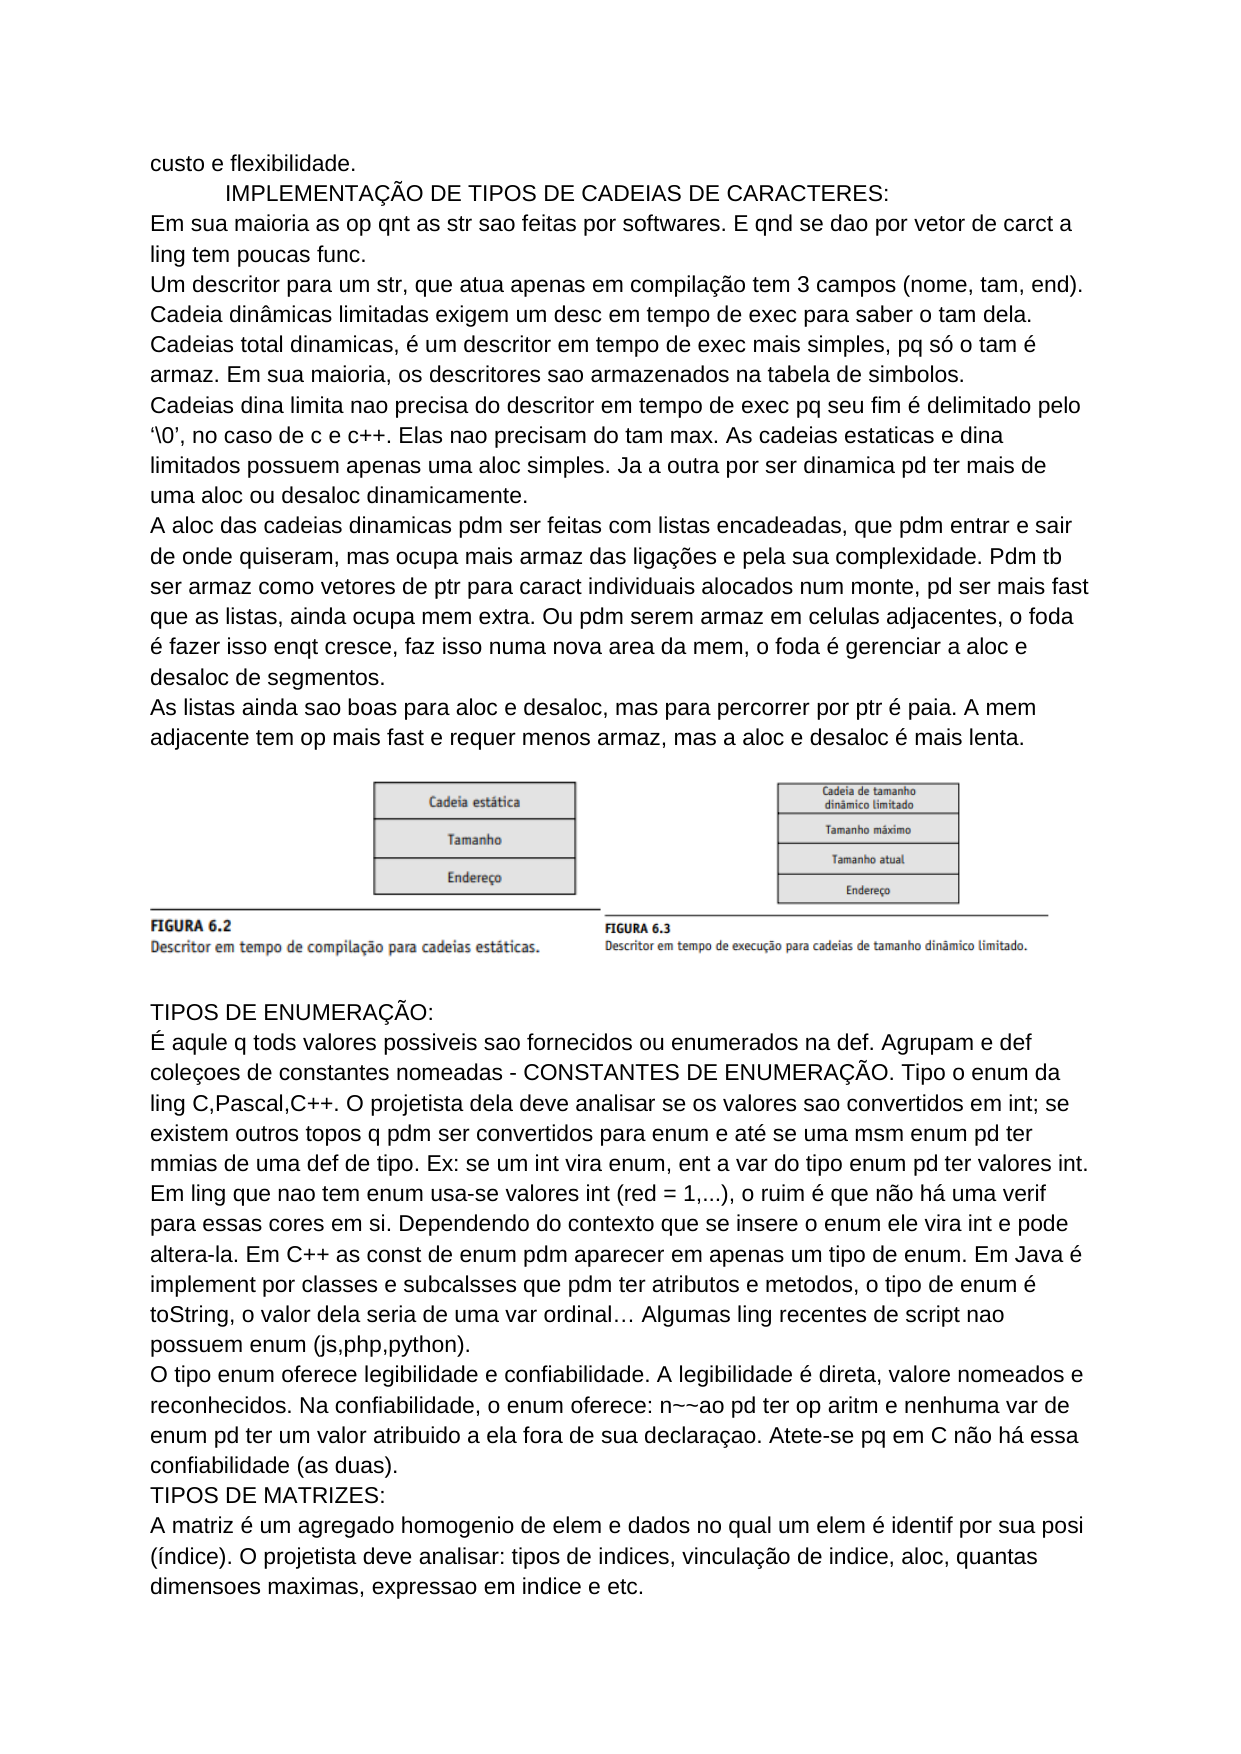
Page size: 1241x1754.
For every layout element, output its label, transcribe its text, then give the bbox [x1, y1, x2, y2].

text TIPOS DE MATRIZES: [150, 1482, 1090, 1509]
text Um descritor para um str, que atua apenas em compilação tem 3 campos (nome, tam, end). Cadeia dinâmicas limitadas exigem um desc em tempo de exec para saber o tam dela. Cadeias total dinamicas, é um descritor em tempo de exec mais simples, pq só o tam é armaz. Em sua maioria, os descritores sao armazenados na tabela de simbolos. [150, 271, 1090, 388]
text O tipo enum oferece legibilidade e confiabilidade. A legibilidade é direta, valore nomeados e reconhecidos. Na confiabilidade, o enum oferece: n~~ao pd ter op aritm e nenhuma var de enum pd ter um valor atribuido a ela fora de sua declaraçao. Atete-se pq em C não há essa confiabilidade (as duas). [150, 1361, 1090, 1478]
text Em sua maioria as op qnt as str sao feitas por softwares. E qnd se dao por vetor de carct a ling tem poucas func. [150, 210, 1090, 267]
text A matriz é um agregado homogenio de elem e dados no qual um elem é identif por sua posi (índice). O projetista deve analisar: tipos de indices, vinculação de indice, aloc, quantas dimensoes maximas, expressao em indice e etc. [150, 1512, 1090, 1599]
picture [150, 754, 1049, 965]
text Em ling que nao tem enum usa-se valores int (red = 1,...), o ruim é que não há uma verif para essas cores em si. Dependendo do contexto que se insere o enum ele vira int e pode altera-la. Em C++ as const de enum pdm aparecer em apenas um tipo de enum. Em Java é implement por classes e subcalsses que pdm ter atributos e metodos, o tipo de enum é toString, o valor dela seria de uma var ordinal… Algumas ling recentes de script nao possuem enum (js,php,python). [150, 1180, 1090, 1358]
text IMPLEMENTAÇÃO DE TIPOS DE CADEIAS DE CARACTERES: [150, 180, 1090, 207]
text Cadeias dina limita nao precisa do descritor em tempo de exec pq seu fim é delimitado pelo ‘\0’, no caso de c e c++. Elas nao precisam do tam max. As cadeias estaticas e dina limitados possuem apenas uma aloc simples. Ja a outra por ser dinamica pd ter mais de uma aloc ou desaloc dinamicamente. [150, 392, 1090, 509]
text custo e flexibilidade. [150, 150, 1090, 176]
text As listas ainda sao boas para aloc e desaloc, mas para percorrer por ptr é paia. A mem adjacente tem op mais fast e requer menos armaz, mas a aloc e desaloc é mais lenta. [150, 694, 1090, 750]
text A aloc das cadeias dinamicas pdm ser feitas com listas encadeadas, que pdm entrar e sair de onde quiseram, mas ocupa mais armaz das ligações e pela sua complexidade. Pdm tb ser armaz como vetores de ptr para caract individuais alocados num monte, pd ser mais fast que as listas, ainda ocupa mem extra. Ou pdm serem armaz em celulas adjacentes, o foda é fazer isso enqt cresce, faz isso numa nova area da mem, o foda é gerenciar a aloc e desaloc de segmentos. [150, 512, 1090, 690]
text TIPOS DE ENUMERAÇÃO: É aqule q tods valores possiveis sao fornecidos ou enumerados na def. Agrupam e def coleçoes de constantes nomeadas - CONSTANTES DE ENUMERAÇÃO. Tipo o enum da ling C,Pascal,C++. O projetista dela deve analisar se os valores sao convertidos em int; se existem outros topos q pdm ser convertidos para enum e até se uma msm enum pd ter mmias de uma def de tipo. Ex: se um int vira enum, ent a var do tipo enum pd ter valores int. [150, 999, 1090, 1176]
